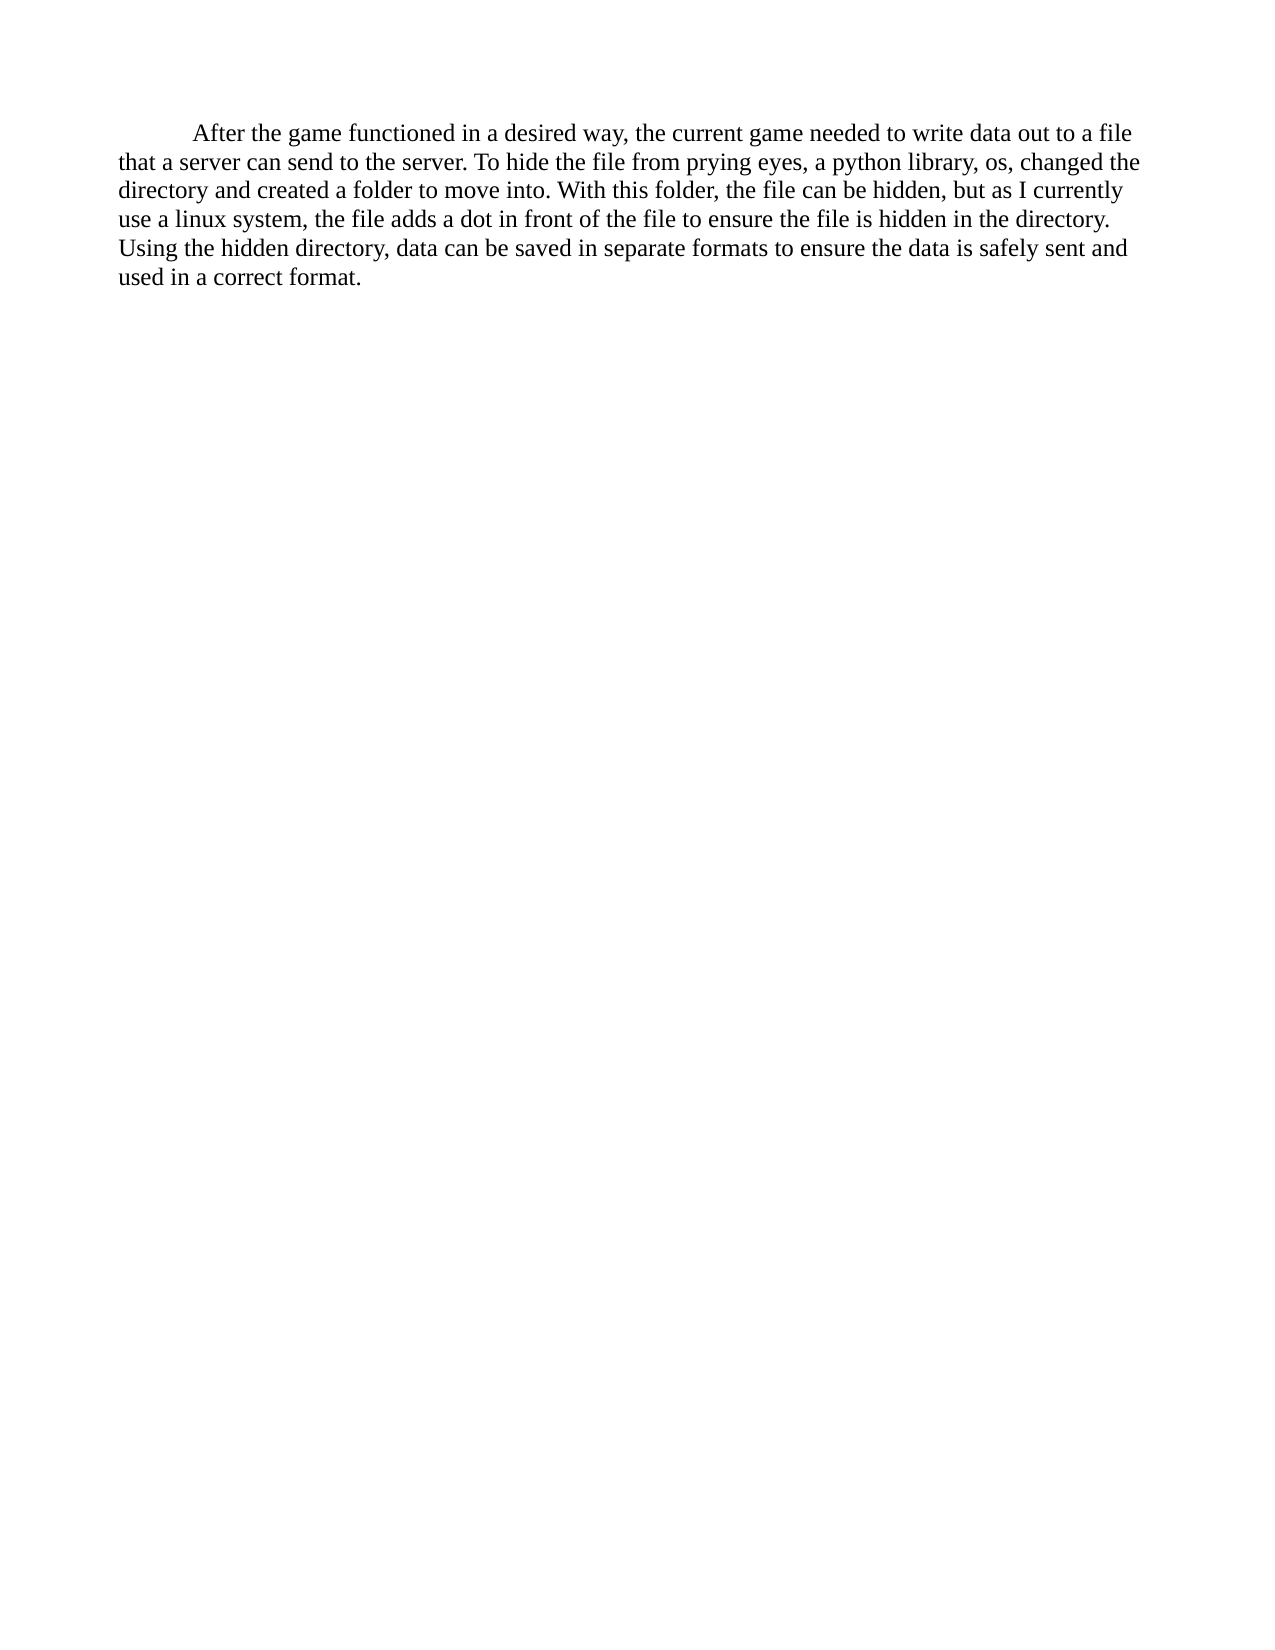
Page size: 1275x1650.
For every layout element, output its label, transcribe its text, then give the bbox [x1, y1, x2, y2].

text After the game functioned in a desired way, the current game needed to write data out to a file that a server can send to the server. To hide the file from prying eyes, a python library, os, changed the directory and created a folder to move into. With this folder, the file can be hidden, but as I currently use a linux system, the file adds a dot in front of the file to ensure the file is hidden in the directory. Using the hidden directory, data can be saved in separate formats to ensure the data is safely sent and used in a correct format. [118, 118, 1157, 291]
